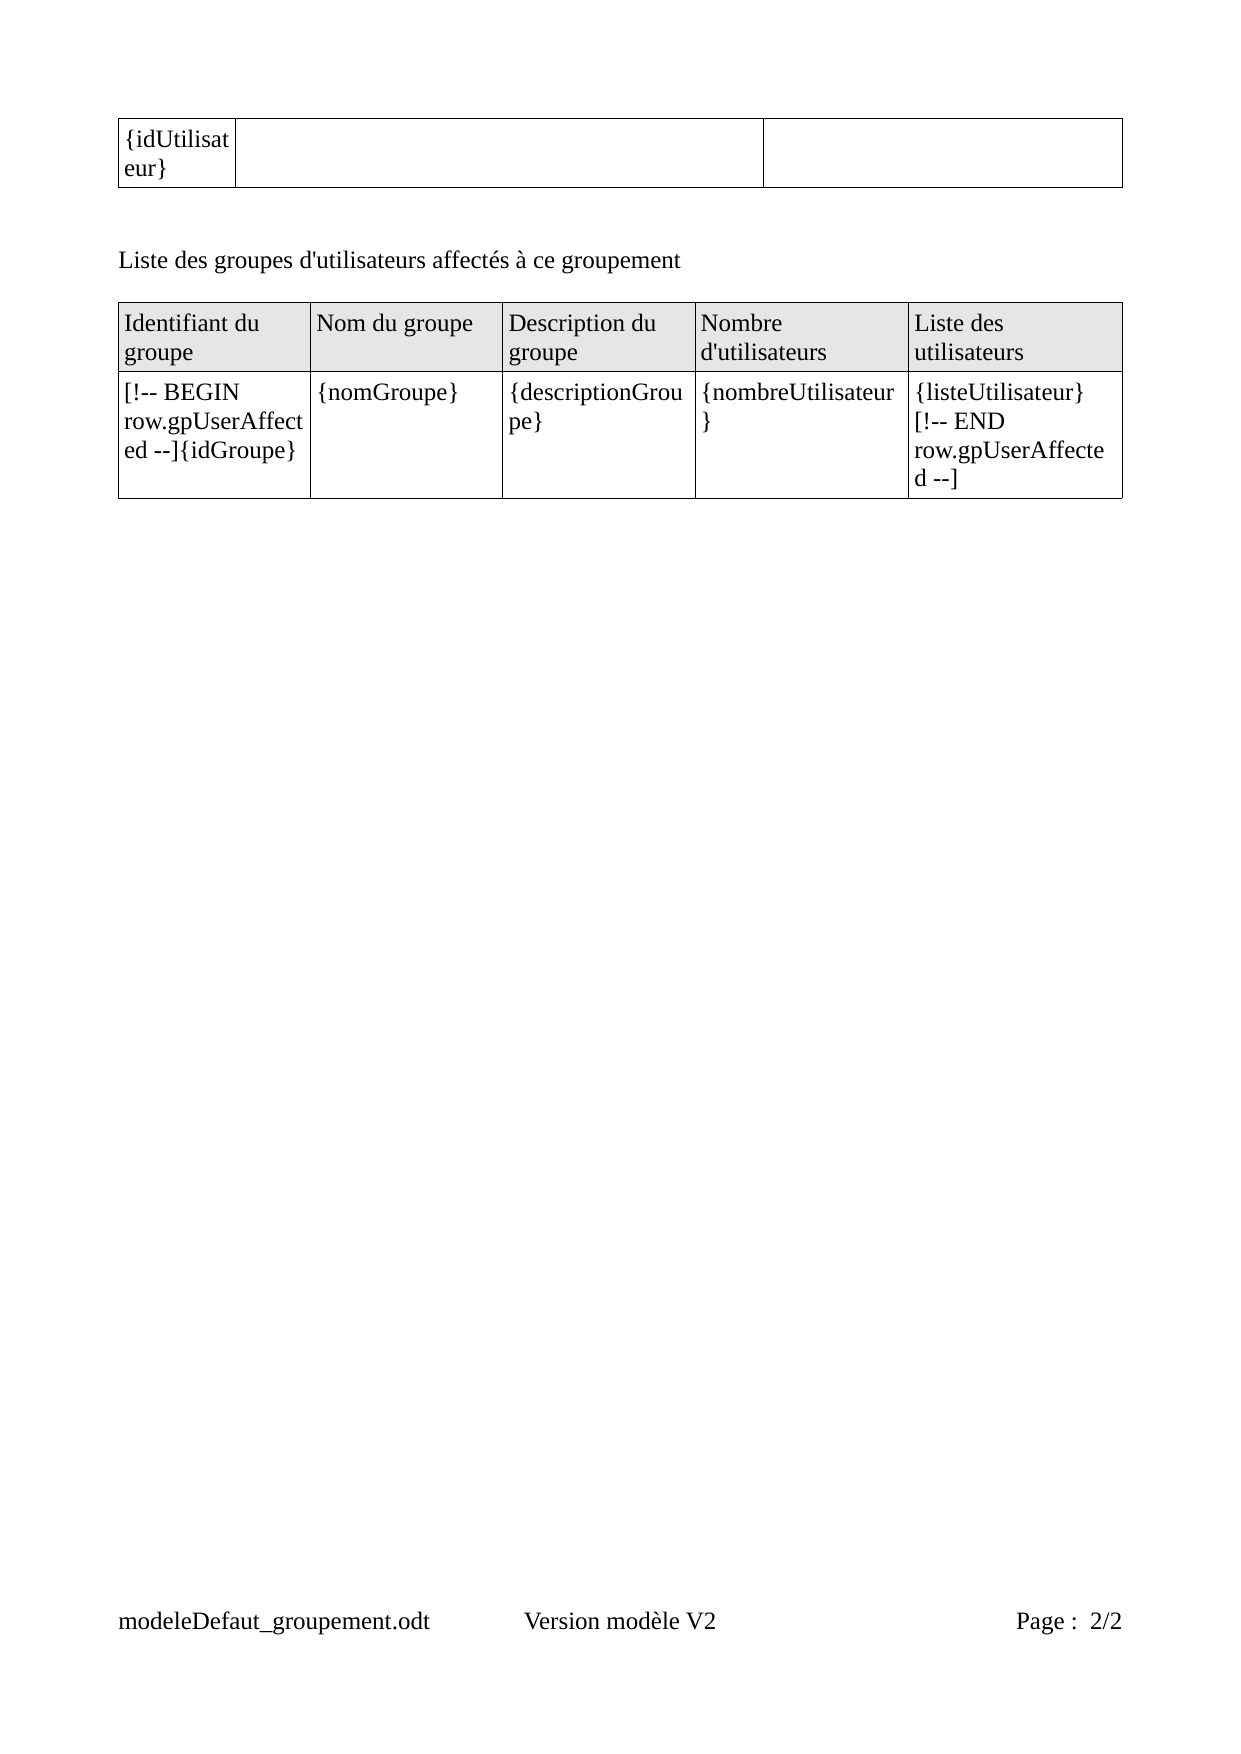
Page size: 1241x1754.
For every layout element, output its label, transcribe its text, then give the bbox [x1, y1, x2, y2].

table_cell [!-- BEGIN row.gpUserAffected --]{idGroupe} [119, 372, 310, 498]
table_cell {idUtilisateur} [119, 119, 235, 187]
table_header Liste des utilisateurs [909, 303, 1122, 371]
table_cell {listeUtilisateur}[!-- END row.gpUserAffected --] [909, 372, 1122, 498]
table_cell {descriptionGroupe} [503, 372, 695, 498]
table_cell [236, 119, 763, 187]
table_cell {nombreUtilisateur} [696, 372, 908, 498]
table_header Description du groupe [503, 303, 695, 371]
table_header Nom du groupe [311, 303, 502, 371]
table_cell {nomGroupe} [311, 372, 502, 498]
table_cell [764, 119, 1122, 187]
table_header Nombre d'utilisateurs [696, 303, 908, 371]
text Liste des groupes d'utilisateurs affectés à ce groupement [118, 245, 1122, 273]
table_header Identifiant du groupe [119, 303, 310, 371]
